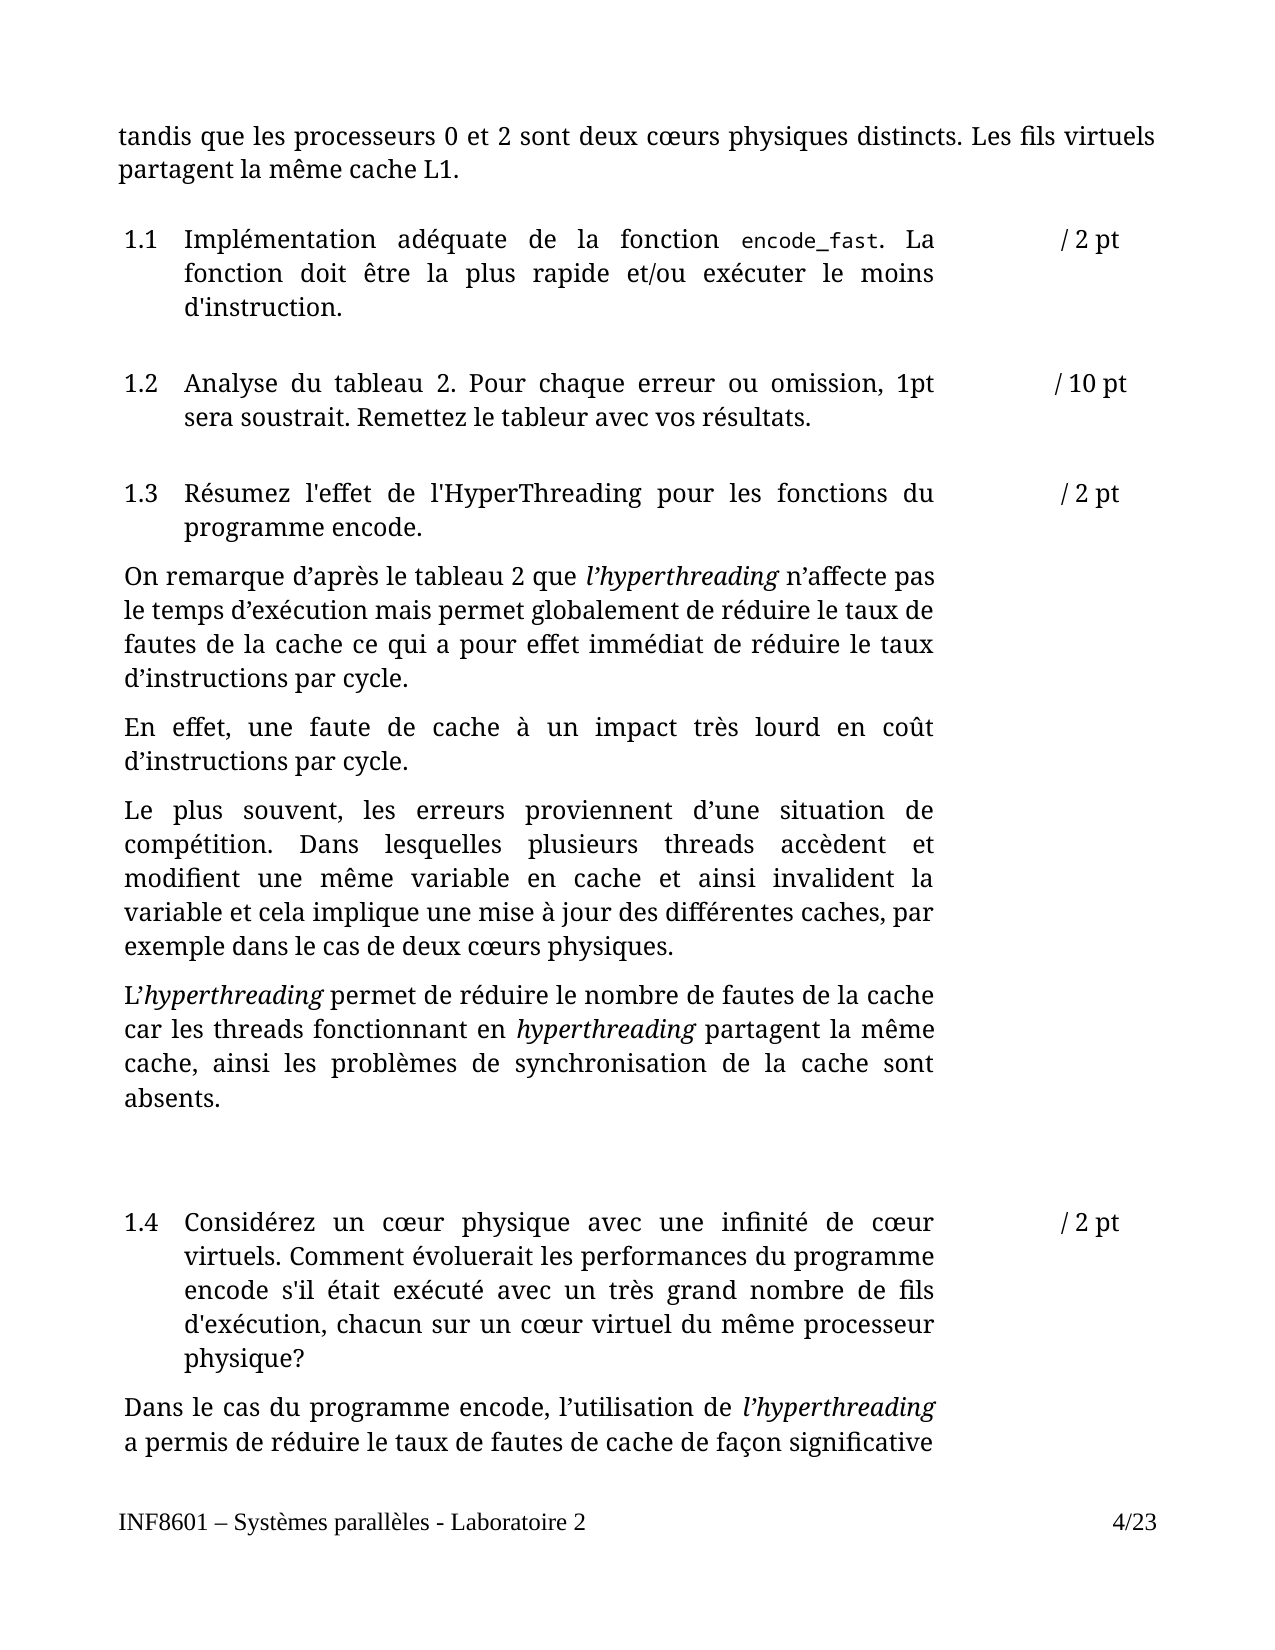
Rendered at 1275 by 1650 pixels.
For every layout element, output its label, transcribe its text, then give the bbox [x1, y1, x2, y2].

text tandis que les processeurs 0 et 2 sont deux cœurs physiques distincts. Les fils virtuels partagent la même cache L1. [118, 118, 1157, 186]
table_cell [941, 455, 1049, 1184]
table_cell [941, 345, 1049, 454]
table_cell / 10 pt [1049, 345, 1157, 454]
table_cell [941, 1184, 1049, 1464]
table_cell Résumez l'effet de l'HyperThreading pour les fonctions du programme encode. On remarque d’après le tableau 2 que l’hyperthreading n’affecte pas le temps d’exécution mais permet globalement de réduire le taux de fautes de la cache ce qui a pour effet immédiat de réduire le taux d’instructions par cycle. En effet, une faute de cache à un impact très lourd en coût d’instructions par cycle. Le plus souvent, les erreurs proviennent d’une situation de compétition. Dans lesquelles plusieurs threads accèdent et modifient une même variable en cache et ainsi invalident la variable et cela implique une mise à jour des différentes caches, par exemple dans le cas de deux cœurs physiques. L’hyperthreading permet de réduire le nombre de fautes de la cache car les threads fonctionnant en hyperthreading partagent la même cache, ainsi les problèmes de synchronisation de la cache sont absents. [118, 455, 941, 1184]
table_cell Analyse du tableau 2. Pour chaque erreur ou omission, 1pt sera soustrait. Remettez le tableur avec vos résultats. [118, 345, 941, 454]
table_header Implémentation adéquate de la fonction encode_fast. La fonction doit être la plus rapide et/ou exécuter le moins d'instruction. [118, 201, 941, 345]
table_cell / 2 pt [1049, 1184, 1157, 1464]
table_cell / 2 pt [1049, 455, 1157, 1184]
table_cell Considérez un cœur physique avec une infinité de cœur virtuels. Comment évoluerait les performances du programme encode s'il était exécuté avec un très grand nombre de fils d'exécution, chacun sur un cœur virtuel du même processeur physique? Dans le cas du programme encode, l’utilisation de l’hyperthreading a permis de réduire le taux de fautes de cache de façon significative [118, 1184, 941, 1464]
table_header / 2 pt [1049, 201, 1157, 345]
table_header [941, 201, 1049, 345]
